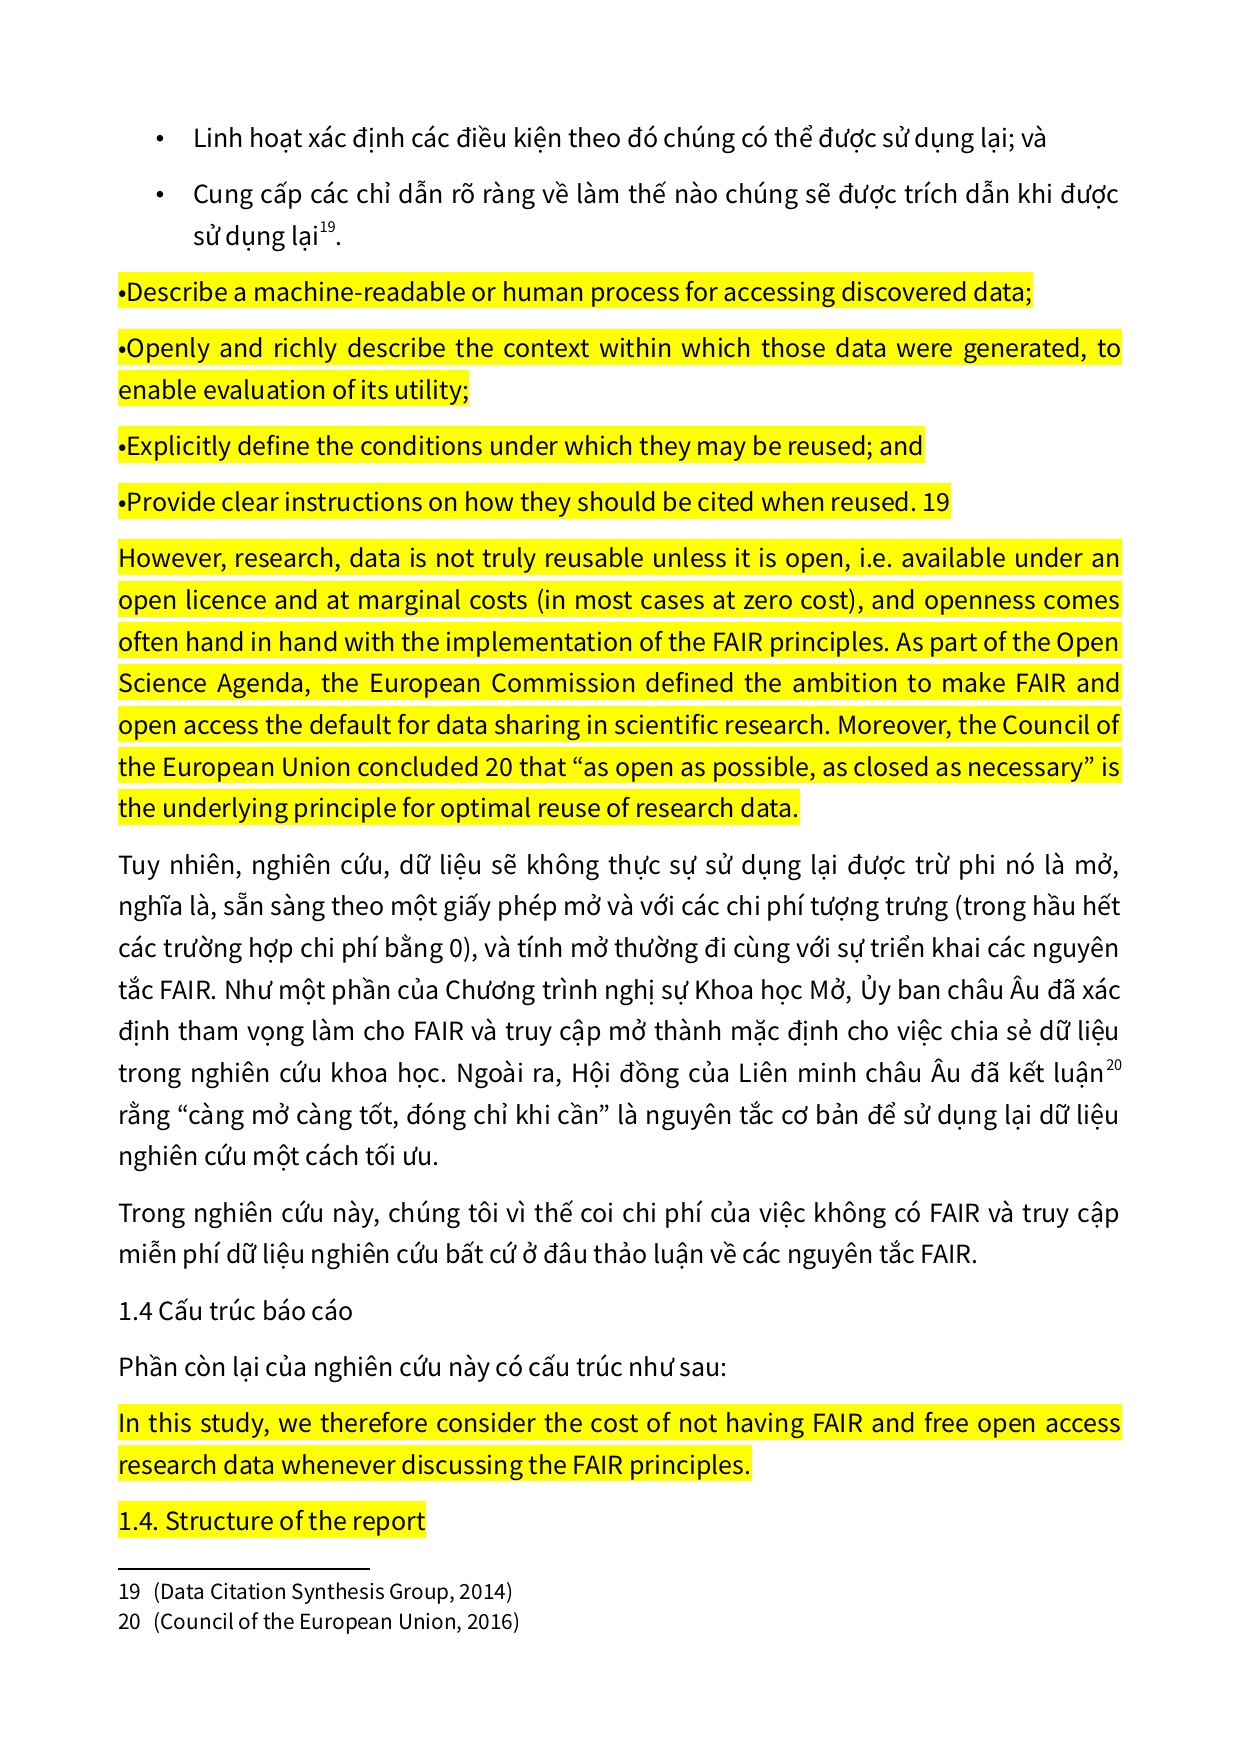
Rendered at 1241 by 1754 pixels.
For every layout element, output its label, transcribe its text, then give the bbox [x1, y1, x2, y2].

text •Provide clear instructions on how they should be cited when reused. 19 [118, 483, 1122, 519]
text Phần còn lại của nghiên cứu này có cấu trúc như sau: [118, 1347, 1122, 1383]
text •Describe a machine-readable or human process for accessing discovered data; [118, 272, 1122, 308]
text Trong nghiên cứu này, chúng tôi vì thế coi chi phí của việc không có FAIR và truy cập miễn phí dữ liệu nghiên cứu bất cứ ở đâu thảo luận về các nguyên tắc FAIR. [118, 1193, 1122, 1271]
text 1.4 Cấu trúc báo cáo [118, 1291, 1122, 1327]
list (Data Citation Synthesis Group, 2014) [118, 1575, 1122, 1606]
text •Openly and richly describe the context within which those data were generated, to enable evaluation of its utility; [118, 328, 1122, 406]
text However, research, data is not truly reusable unless it is open, i.e. available under an open licence and at marginal costs (in most cases at zero cost), and openness comes often hand in hand with the implementation of the FAIR principles. As part of the Open Science Agenda, the European Commission defined the ambition to make FAIR and open access the default for data sharing in scientific research. Moreover, the Council of the European Union concluded 20 that “as open as possible, as closed as necessary” is the underlying principle for optimal reuse of research data. [118, 539, 1122, 825]
list Linh hoạt xác định các điều kiện theo đó chúng có thể được sử dụng lại; và [156, 118, 1122, 154]
text Tuy nhiên, nghiên cứu, dữ liệu sẽ không thực sự sử dụng lại được trừ phi nó là mở, nghĩa là, sẵn sàng theo một giấy phép mở và với các chi phí tượng trưng (trong hầu hết các trường hợp chi phí bằng 0), và tính mở thường đi cùng với sự triển khai các nguyên tắc FAIR. Như một phần của Chương trình nghị sự Khoa học Mở, Ủy ban châu Âu đã xác định tham vọng làm cho FAIR và truy cập mở thành mặc định cho việc chia sẻ dữ liệu trong nghiên cứu khoa học. Ngoài ra, Hội đồng của Liên minh châu Âu đã kết luận rằng “càng mở càng tốt, đóng chỉ khi cần” là nguyên tắc cơ bản để sử dụng lại dữ liệu nghiên cứu một cách tối ưu. [118, 845, 1122, 1173]
text (Council of the European Union, 2016) [118, 1606, 1122, 1636]
text In this study, we therefore consider the cost of not having FAIR and free open access research data whenever discussing the FAIR principles. [118, 1403, 1122, 1481]
list Cung cấp các chỉ dẫn rõ ràng về làm thế nào chúng sẽ được trích dẫn khi được sử dụng lại. [156, 174, 1122, 252]
text 1.4. Structure of the report [118, 1501, 1122, 1538]
text •Explicitly define the conditions under which they may be reused; and [118, 426, 1122, 463]
